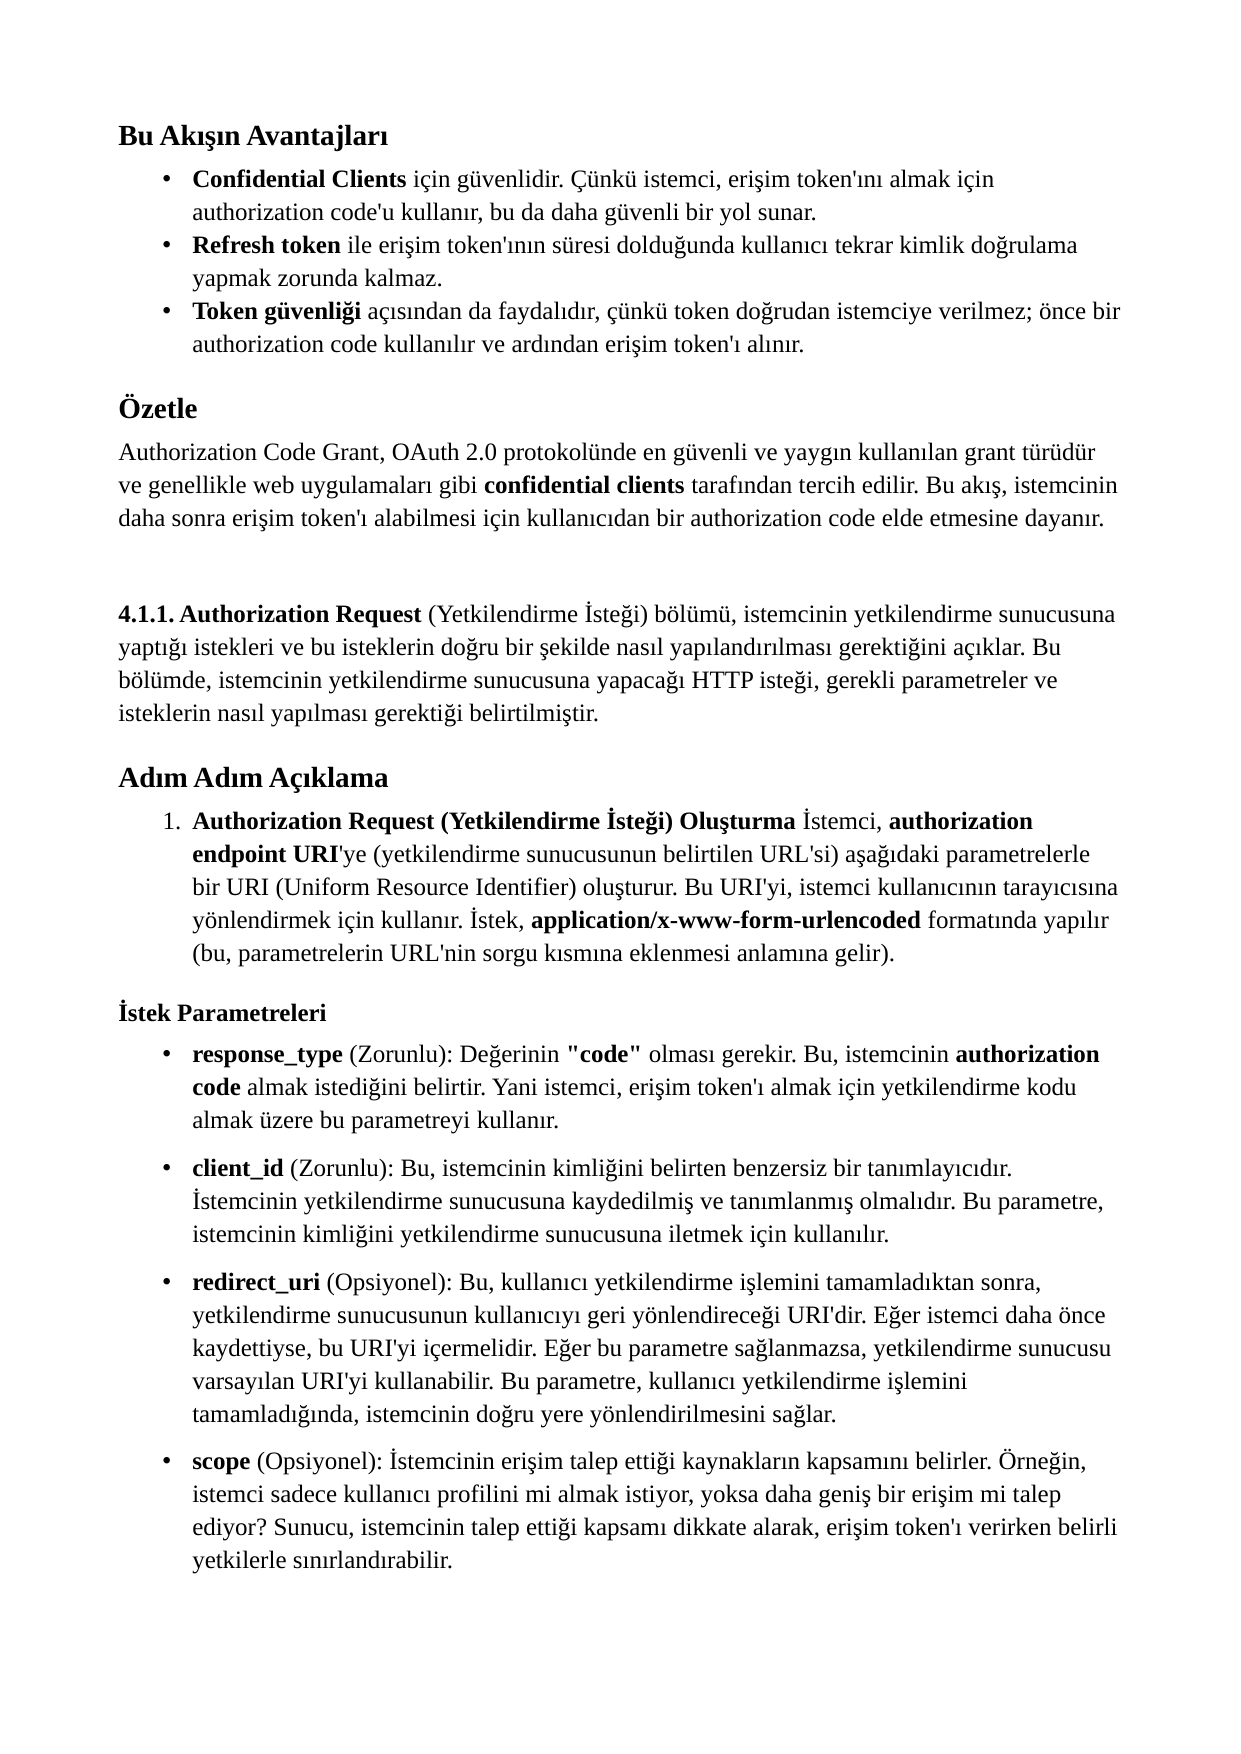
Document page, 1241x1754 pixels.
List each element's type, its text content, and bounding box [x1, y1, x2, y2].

list scope (Opsiyonel): İstemcinin erişim talep ettiği kaynakların kapsamını belirler. Örneğin, istemci sadece kullanıcı profilini mi almak istiyor, yoksa daha geniş bir erişim mi talep ediyor? Sunucu, istemcinin talep ettiği kapsamı dikkate alarak, erişim token'ı verirken belirli yetkilerle sınırlandırabilir. [162, 1446, 1122, 1574]
list Authorization Request (Yetkilendirme İsteği) Oluşturma İstemci, authorization endpoint URI'ye (yetkilendirme sunucusunun belirtilen URL'si) aşağıdaki parametrelerle bir URI (Uniform Resource Identifier) oluşturur. Bu URI'yi, istemci kullanıcının tarayıcısına yönlendirmek için kullanır. İstek, application/x-www-form-urlencoded formatında yapılır (bu, parametrelerin URL'nin sorgu kısmına eklenmesi anlamına gelir). [162, 806, 1122, 967]
subtitle Bu Akışın Avantajları [118, 118, 1122, 152]
list client_id (Zorunlu): Bu, istemcinin kimliğini belirten benzersiz bir tanımlayıcıdır. İstemcinin yetkilendirme sunucusuna kaydedilmiş ve tanımlanmış olmalıdır. Bu parametre, istemcinin kimliğini yetkilendirme sunucusuna iletmek için kullanılır. [162, 1153, 1122, 1248]
list Token güvenliği açısından da faydalıdır, çünkü token doğrudan istemciye verilmez; önce bir authorization code kullanılır ve ardından erişim token'ı alınır. [162, 296, 1122, 358]
subtitle Özetle [118, 391, 1122, 425]
list redirect_uri (Opsiyonel): Bu, kullanıcı yetkilendirme işlemini tamamladıktan sonra, yetkilendirme sunucusunun kullanıcıyı geri yönlendireceği URI'dir. Eğer istemci daha önce kaydettiyse, bu URI'yi içermelidir. Eğer bu parametre sağlanmazsa, yetkilendirme sunucusu varsayılan URI'yi kullanabilir. Bu parametre, kullanıcı yetkilendirme işlemini tamamladığında, istemcinin doğru yere yönlendirilmesini sağlar. [162, 1267, 1122, 1428]
subtitle İstek Parametreleri [118, 998, 1122, 1027]
list Confidential Clients için güvenlidir. Çünkü istemci, erişim token'ını almak için authorization code'u kullanır, bu da daha güvenli bir yol sunar. [162, 164, 1122, 226]
subtitle Adım Adım Açıklama [118, 760, 1122, 793]
text Authorization Code Grant, OAuth 2.0 protokolünde en güvenli ve yaygın kullanılan grant türüdür ve genellikle web uygulamaları gibi confidential clients tarafından tercih edilir. Bu akış, istemcinin daha sonra erişim token'ı alabilmesi için kullanıcıdan bir authorization code elde etmesine dayanır. [118, 437, 1122, 532]
list response_type (Zorunlu): Değerinin "code" olması gerekir. Bu, istemcinin authorization code almak istediğini belirtir. Yani istemci, erişim token'ı almak için yetkilendirme kodu almak üzere bu parametreyi kullanır. [162, 1039, 1122, 1134]
list Refresh token ile erişim token'ının süresi dolduğunda kullanıcı tekrar kimlik doğrulama yapmak zorunda kalmaz. [162, 230, 1122, 292]
text 4.1.1. Authorization Request (Yetkilendirme İsteği) bölümü, istemcinin yetkilendirme sunucusuna yaptığı istekleri ve bu isteklerin doğru bir şekilde nasıl yapılandırılması gerektiğini açıklar. Bu bölümde, istemcinin yetkilendirme sunucusuna yapacağı HTTP isteği, gerekli parametreler ve isteklerin nasıl yapılması gerektiği belirtilmiştir. [118, 599, 1122, 727]
